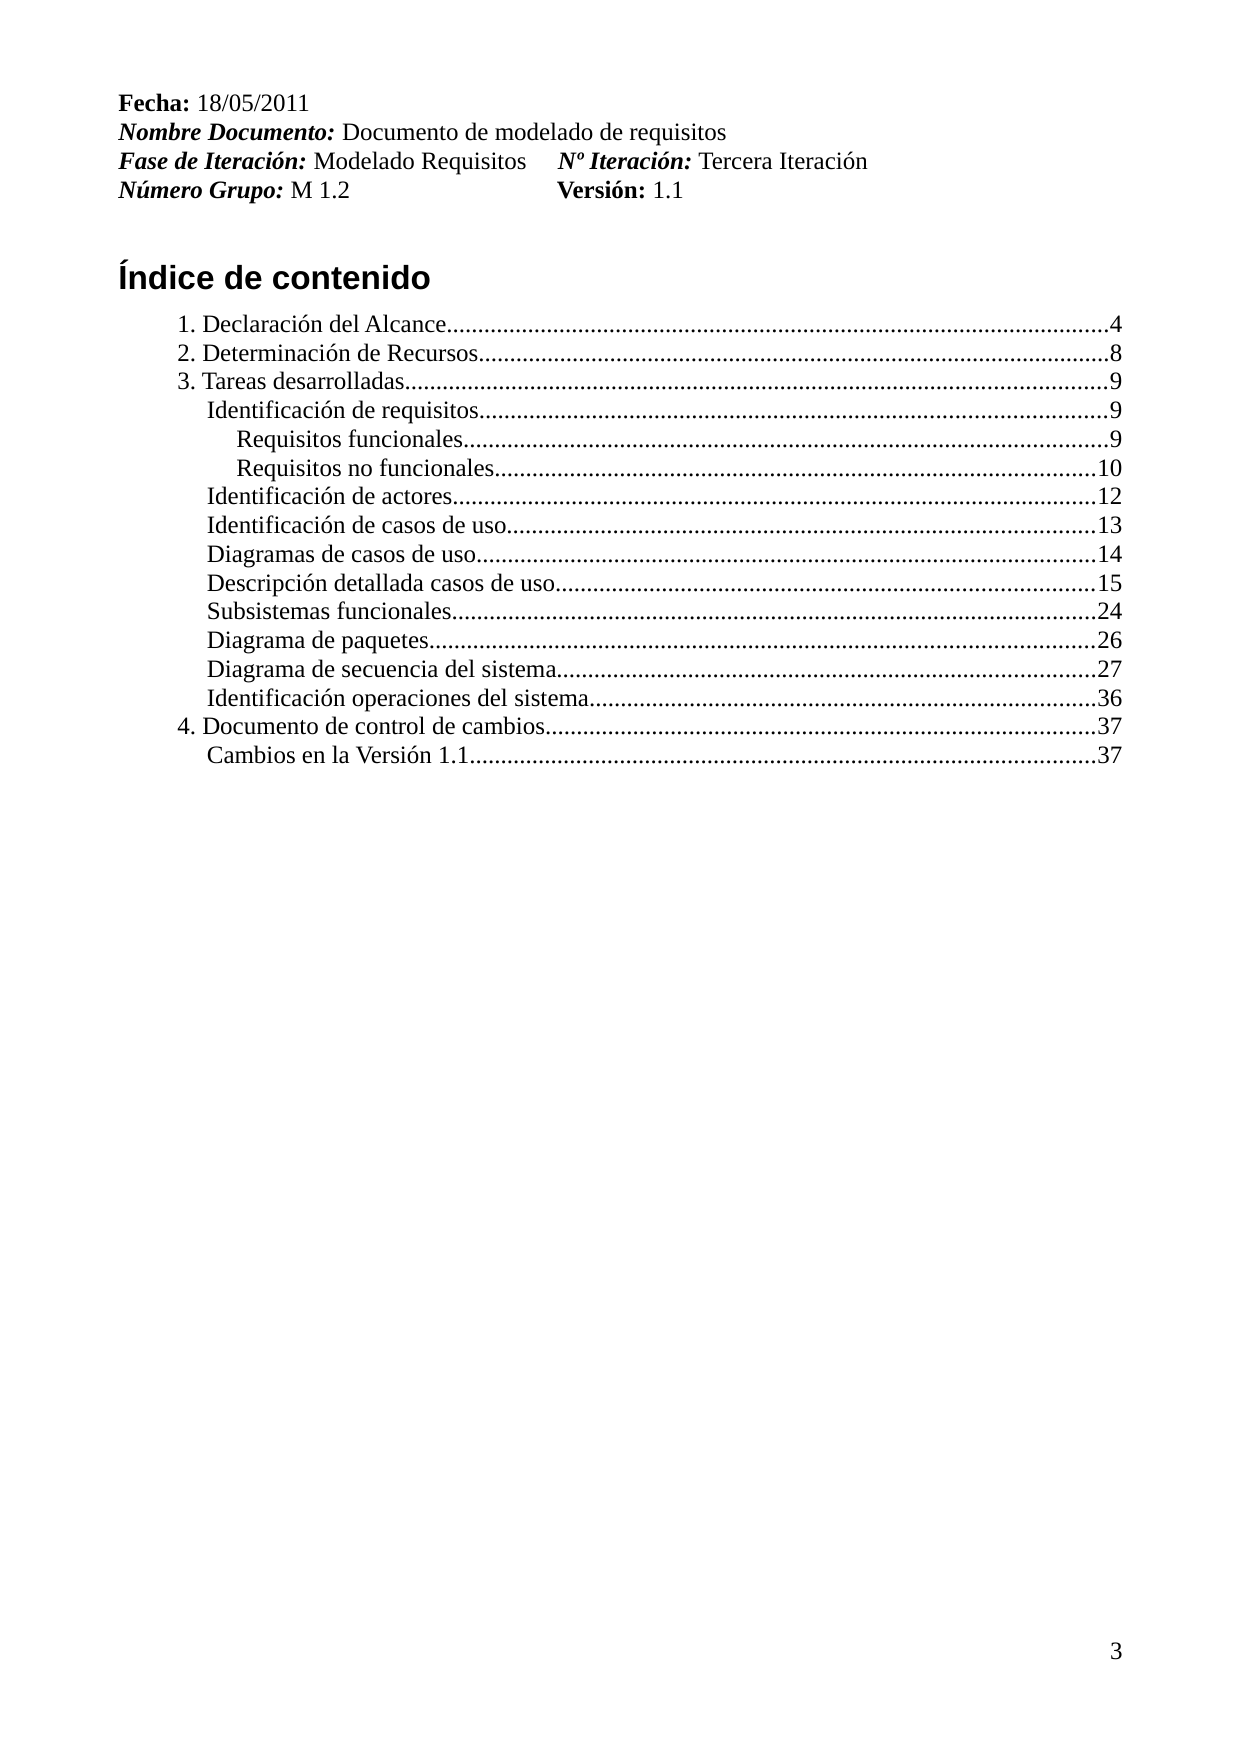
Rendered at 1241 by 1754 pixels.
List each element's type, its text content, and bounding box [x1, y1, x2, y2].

text Requisitos funcionales 9 [236, 424, 1122, 453]
text Descripción detallada casos de uso 15 [207, 568, 1122, 596]
subtitle Índice de contenido [118, 258, 1122, 296]
text 3. Tareas desarrolladas 9 [177, 366, 1122, 395]
text Diagramas de casos de uso 14 [207, 539, 1122, 568]
text 2. Determinación de Recursos 8 [177, 338, 1122, 366]
text Identificación de casos de uso 13 [207, 510, 1122, 539]
text Identificación de actores 12 [207, 481, 1122, 510]
text Diagrama de secuencia del sistema 27 [207, 654, 1122, 683]
text 4. Documento de control de cambios 37 [177, 711, 1122, 740]
text Requisitos no funcionales 10 [236, 453, 1122, 481]
text Identificación de requisitos 9 [207, 395, 1122, 424]
text Subsistemas funcionales 24 [207, 596, 1122, 625]
text Identificación operaciones del sistema 36 [207, 683, 1122, 711]
text Cambios en la Versión 1.1 37 [207, 740, 1122, 769]
text Diagrama de paquetes 26 [207, 625, 1122, 654]
text 1. Declaración del Alcance 4 [177, 309, 1122, 338]
